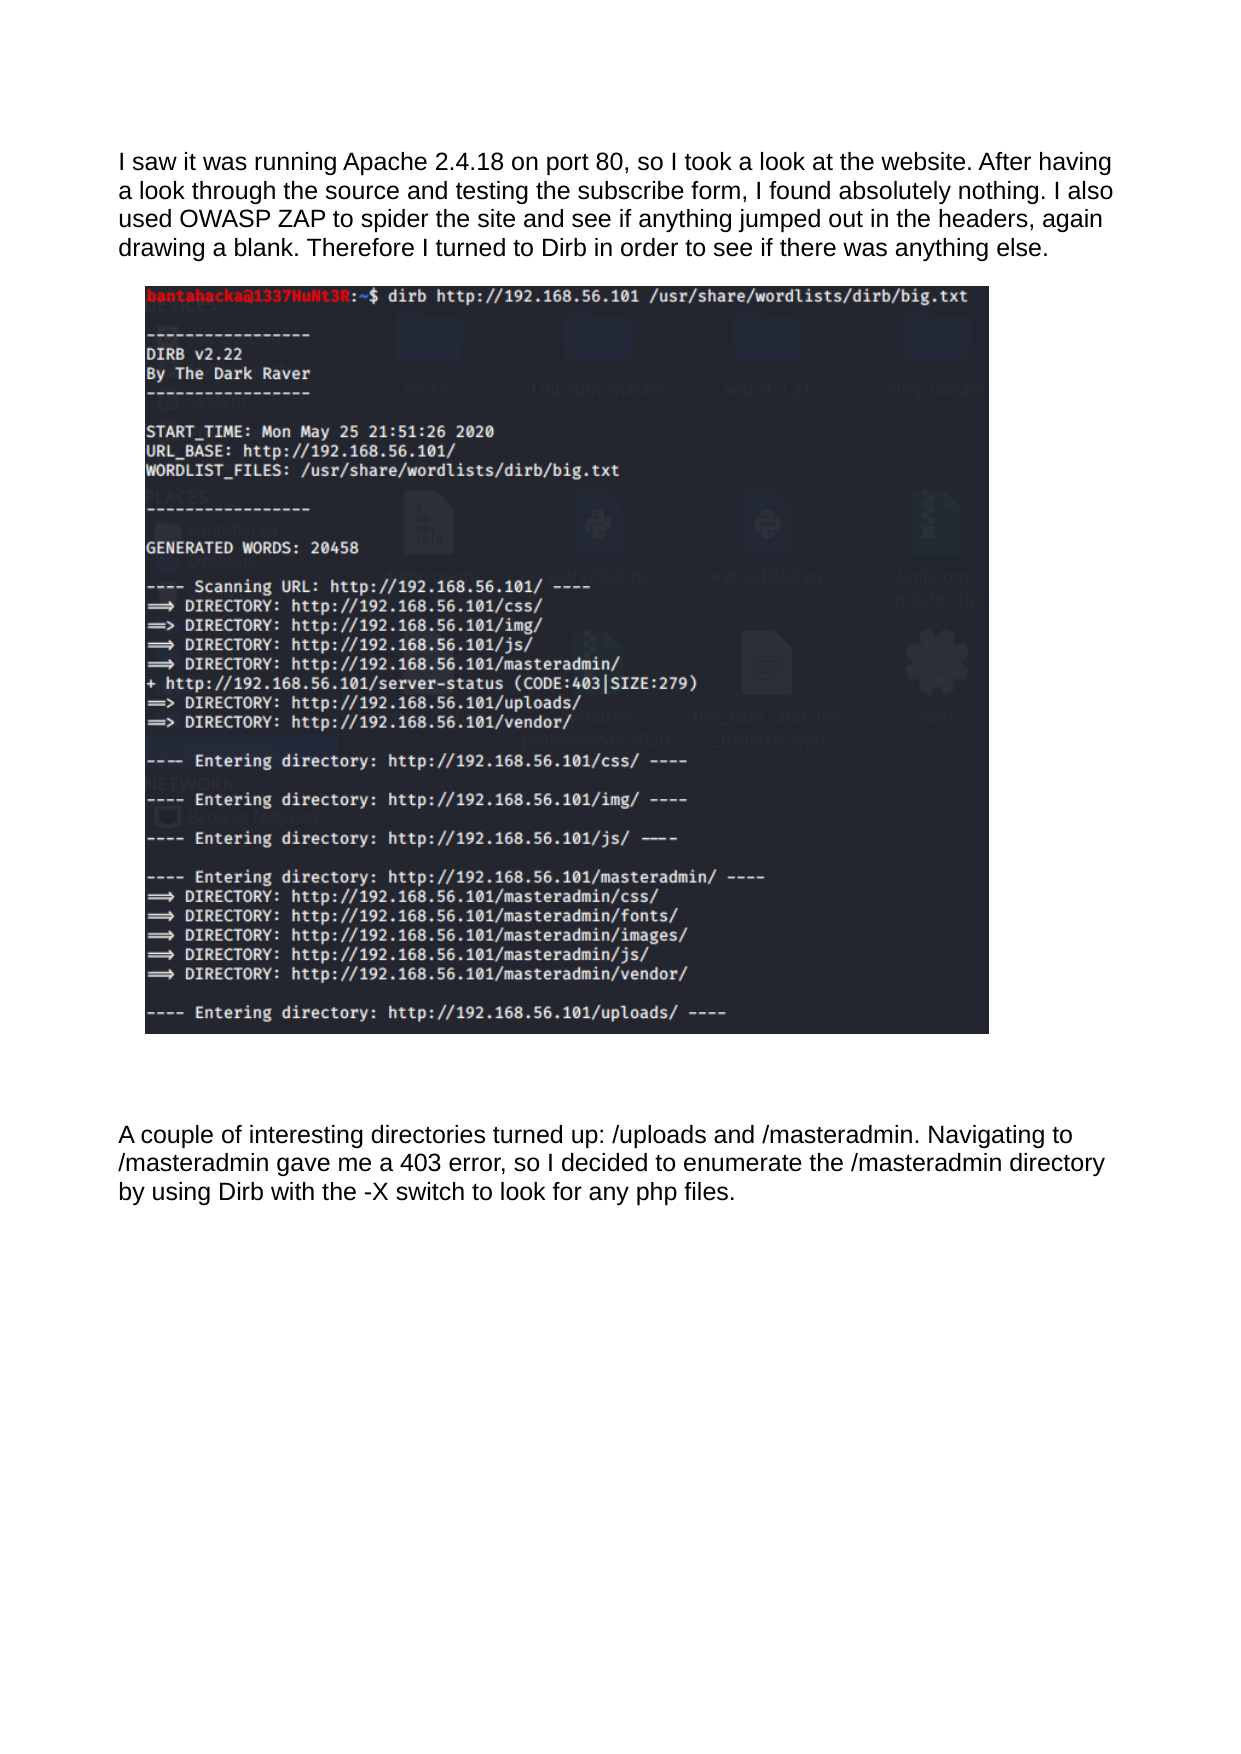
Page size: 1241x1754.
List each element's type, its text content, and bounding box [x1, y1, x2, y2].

text A couple of interesting directories turned up: /uploads and /masteradmin. Navigating to /masteradmin gave me a 403 error, so I decided to enumerate the /masteradmin directory by using Dirb with the -X switch to look for any php files. [118, 1120, 1122, 1206]
text I saw it was running Apache 2.4.18 on port 80, so I took a look at the website. After having a look through the source and testing the subscribe form, I found absolutely nothing. I also used OWASP ZAP to spider the site and see if anything jumped out in the headers, again drawing a blank. Therefore I turned to Dirb in order to see if there was anything else. [118, 147, 1122, 262]
picture [145, 286, 989, 1034]
